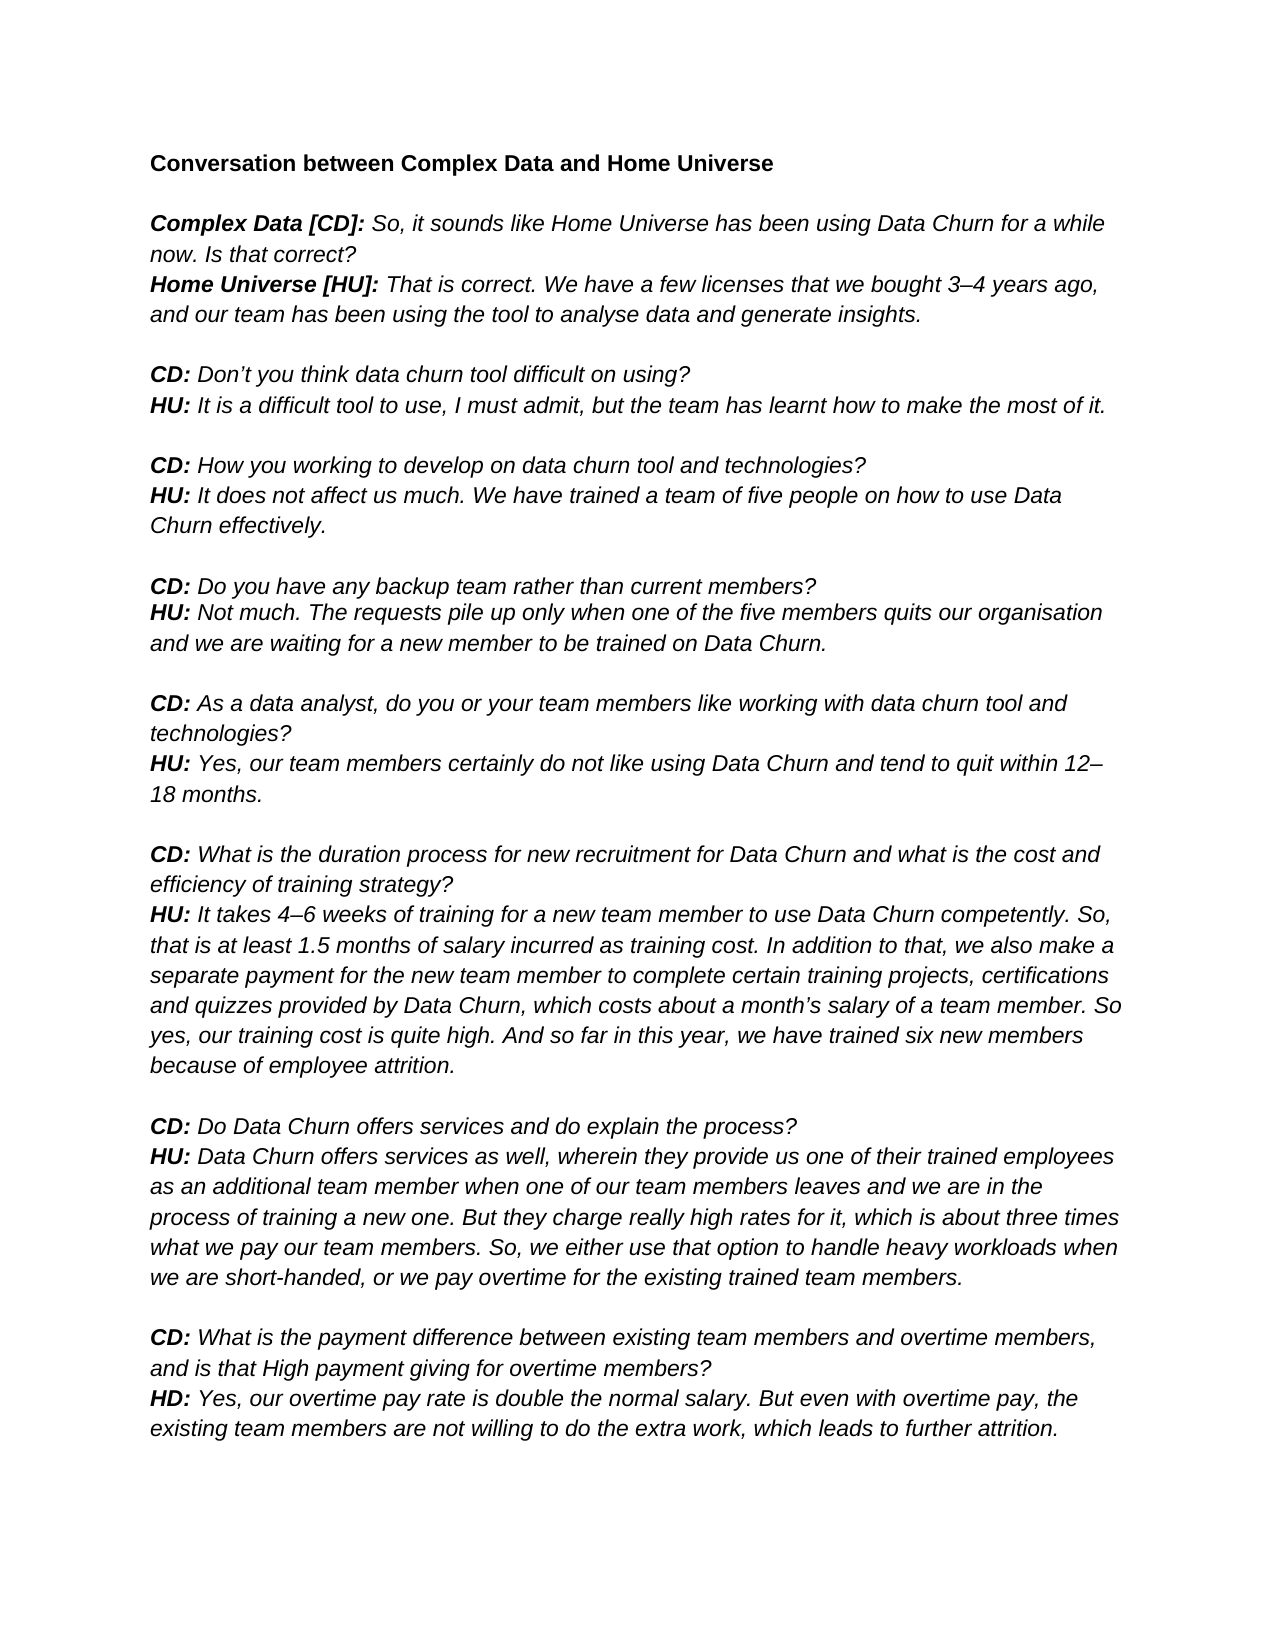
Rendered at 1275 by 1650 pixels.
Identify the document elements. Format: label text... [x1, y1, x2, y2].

text HU: It is a difficult tool to use, I must admit, but the team has learnt how to make the most of it. [150, 392, 1125, 418]
text HU: Not much. The requests pile up only when one of the five members quits our organisation and we are waiting for a new member to be trained on Data Churn. [150, 599, 1125, 656]
text CD: Do you have any backup team rather than current members? [150, 573, 1125, 599]
text HU: Yes, our team members certainly do not like using Data Churn and tend to quit within 12–18 months. [150, 750, 1125, 807]
text CD: How you working to develop on data churn tool and technologies? [150, 452, 1125, 478]
text Complex Data [CD]: So, it sounds like Home Universe has been using Data Churn for a while now. Is that correct? [150, 210, 1125, 267]
text HU: It does not affect us much. We have trained a team of five people on how to use Data Churn effectively. [150, 482, 1125, 539]
text CD: Do Data Churn offers services and do explain the process? [150, 1113, 1125, 1139]
text HU: It takes 4–6 weeks of training for a new team member to use Data Churn competently. So, that is at least 1.5 months of salary incurred as training cost. In addition to that, we also make a separate payment for the new team member to complete certain training projects, certifications and quizzes provided by Data Churn, which costs about a month’s salary of a team member. So yes, our training cost is quite high. And so far in this year, we have trained six new members because of employee attrition. [150, 901, 1125, 1079]
text Home Universe [HU]: That is correct. We have a few licenses that we bought 3–4 years ago, and our team has been using the tool to analyse data and generate insights. [150, 271, 1125, 327]
text Conversation between Complex Data and Home Universe [150, 150, 1125, 176]
text CD: As a data analyst, do you or your team members like working with data churn tool and technologies? [150, 690, 1125, 746]
text CD: What is the payment difference between existing team members and overtime members, and is that High payment giving for overtime members? [150, 1324, 1125, 1381]
text HU: Data Churn offers services as well, wherein they provide us one of their trained employees as an additional team member when one of our team members leaves and we are in the process of training a new one. But they charge really high rates for it, which is about three times what we pay our team members. So, we either use that option to handle heavy workloads when we are short-handed, or we pay overtime for the existing trained team members. [150, 1143, 1125, 1290]
text HD: Yes, our overtime pay rate is double the normal salary. But even with overtime pay, the existing team members are not willing to do the extra work, which leads to further attrition. [150, 1385, 1125, 1441]
text CD: Don’t you think data churn tool difficult on using? [150, 361, 1125, 388]
text CD: What is the duration process for new recruitment for Data Churn and what is the cost and efficiency of training strategy? [150, 841, 1125, 897]
